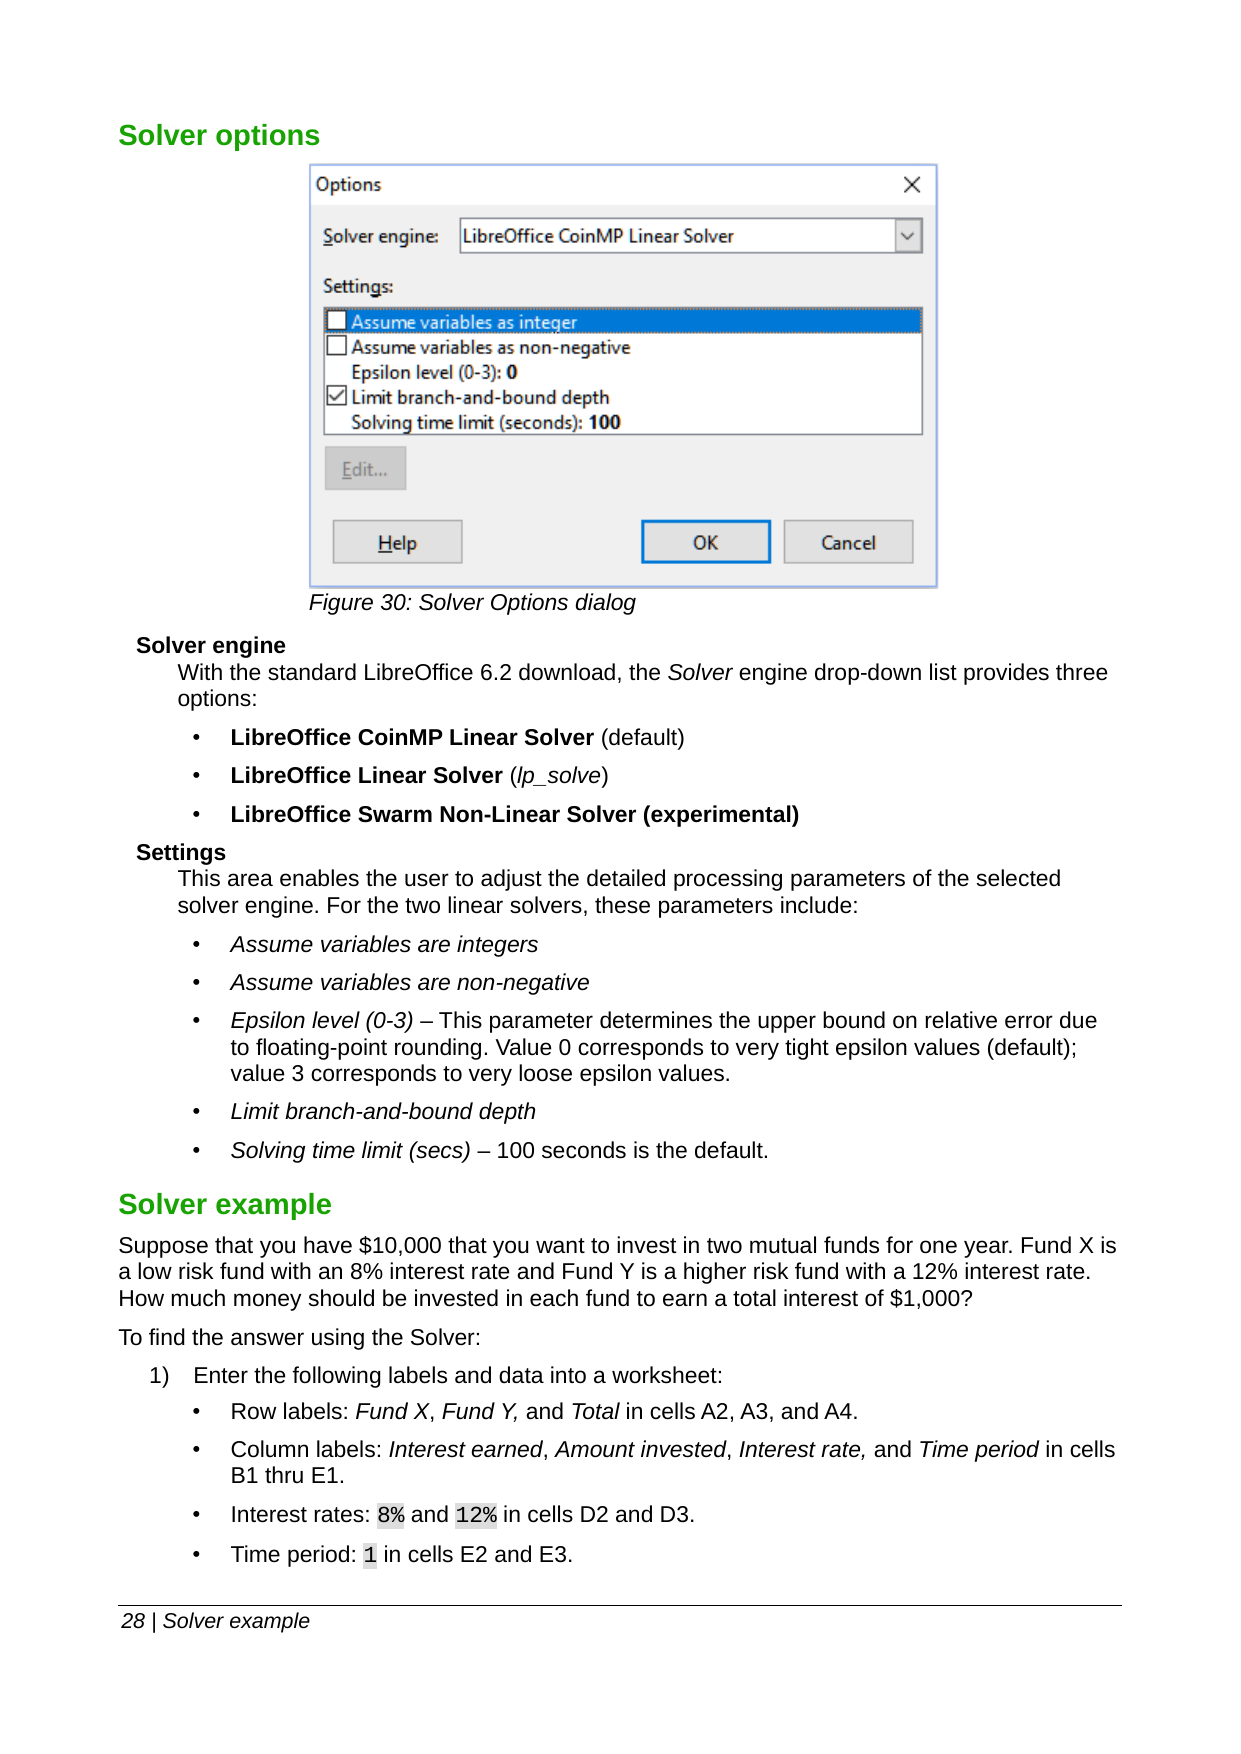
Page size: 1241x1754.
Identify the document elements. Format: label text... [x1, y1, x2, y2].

text Settings [136, 839, 1122, 865]
list LibreOffice Linear Solver (lp_solve) [192, 762, 1122, 789]
text Solver engine [136, 632, 1122, 659]
subtitle Solver example [118, 1187, 1122, 1220]
list LibreOffice Swarm Non-Linear Solver (experimental) [192, 801, 1122, 827]
list Time period: 1 in cells E2 and E3. [192, 1541, 1122, 1569]
text To find the answer using the Solver: [118, 1323, 1122, 1350]
list Limit branch-and-bound depth [192, 1098, 1122, 1125]
list Solving time limit (secs) – 100 seconds is the default. [192, 1137, 1122, 1163]
text This area enables the user to adjust the detailed processing parameters of the selected solver engine. For the two linear solvers, these parameters include: [177, 865, 1122, 918]
text With the standard LibreOffice 6.2 download, the Solver engine drop-down list provides three options: [177, 659, 1122, 712]
list Interest rates: 8% and 12% in cells D2 and D3. [192, 1501, 1122, 1529]
text Suppose that you have $10,000 that you want to invest in two mutual funds for one year. Fund X is a low risk fund with an 8% interest rate and Fund Y is a higher risk fund with a 12% interest rate. How much money should be invested in each fund to earn a total interest of $1,000? [118, 1232, 1122, 1311]
list Row labels: Fund X, Fund Y, and Total in cells A2, A3, and A4. [192, 1398, 1122, 1424]
subtitle Solver options [118, 118, 1122, 152]
list Column labels: Interest earned, Amount invested, Interest rate, and Time period in cells B1 thru E1. [192, 1436, 1122, 1489]
list Assume variables are integers [192, 931, 1122, 957]
list LibreOffice CoinMP Linear Solver (default) [192, 724, 1122, 750]
text Figure 30: Solver Options dialog [309, 589, 938, 615]
list Enter the following labels and data into a worksheet: [169, 1362, 1122, 1389]
picture [308, 163, 939, 589]
list Epsilon level (0-3) – This parameter determines the upper bound on relative error due to floating-point rounding. Value 0 corresponds to very tight epsilon values (default); value 3 corresponds to very loose epsilon values. [192, 1007, 1122, 1086]
list Assume variables are non-negative [192, 969, 1122, 995]
